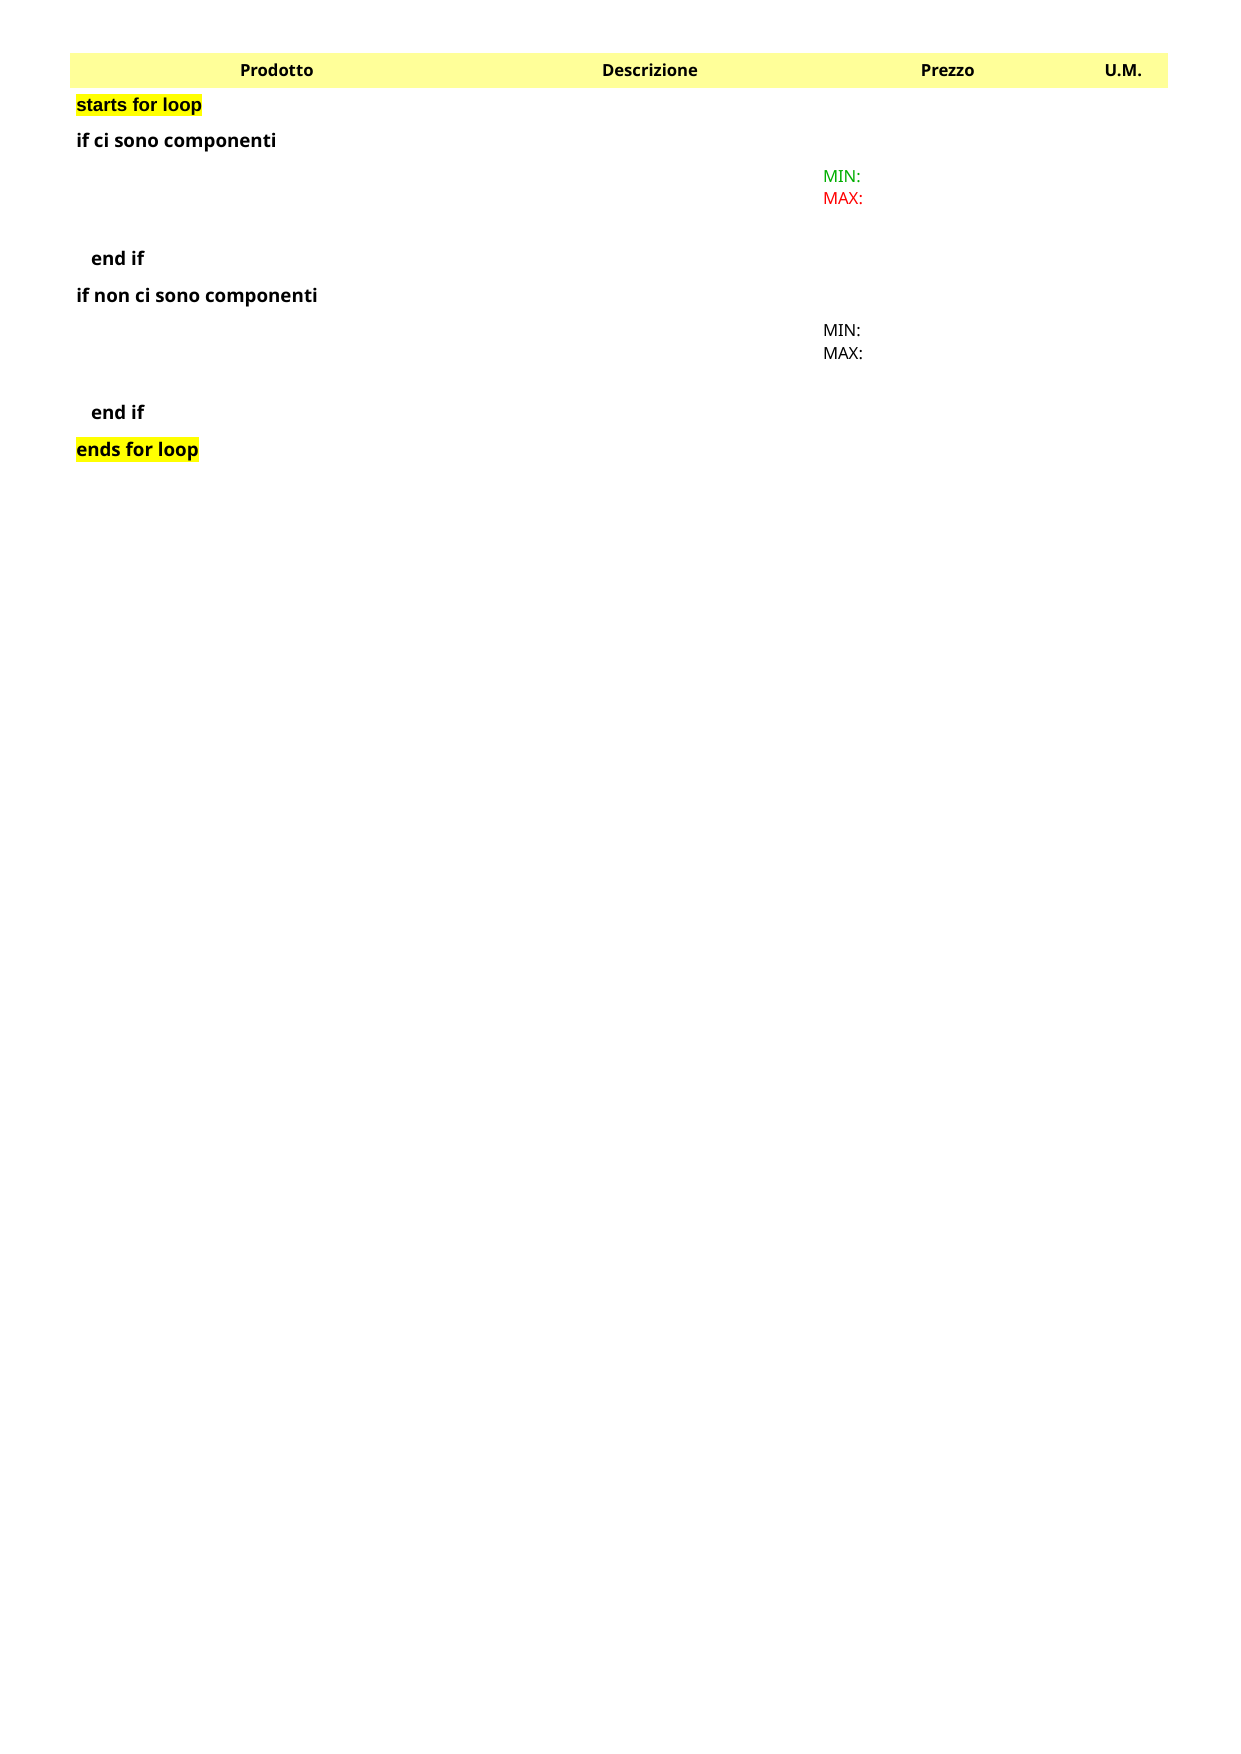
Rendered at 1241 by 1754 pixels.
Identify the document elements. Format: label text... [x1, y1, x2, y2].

table_header Prodotto [70, 53, 483, 88]
table_cell end if [70, 394, 1168, 431]
table_header U.M. [1078, 53, 1168, 88]
table_cell <o.product_uom.name> [1078, 159, 1168, 239]
table_cell end if [70, 239, 1168, 276]
table_cell MIN: MAX: [817, 159, 1078, 239]
table_cell <o.product_id.name> [70, 313, 483, 394]
table_cell if ci sono componenti [70, 121, 1168, 158]
table_cell <o.name> [483, 159, 817, 239]
table_header Prezzo [817, 53, 1078, 88]
table_cell MIN: MAX: [817, 313, 1078, 394]
table_cell <o.product_uom.name> [1078, 313, 1168, 394]
table_header Descrizione [483, 53, 817, 88]
table_cell starts for loop [70, 89, 1168, 121]
table_cell if non ci sono componenti [70, 276, 1168, 313]
table_cell <o.name> [483, 313, 817, 394]
table_cell ends for loop [70, 431, 1168, 468]
table_cell <o.product_id.name> [70, 159, 483, 239]
